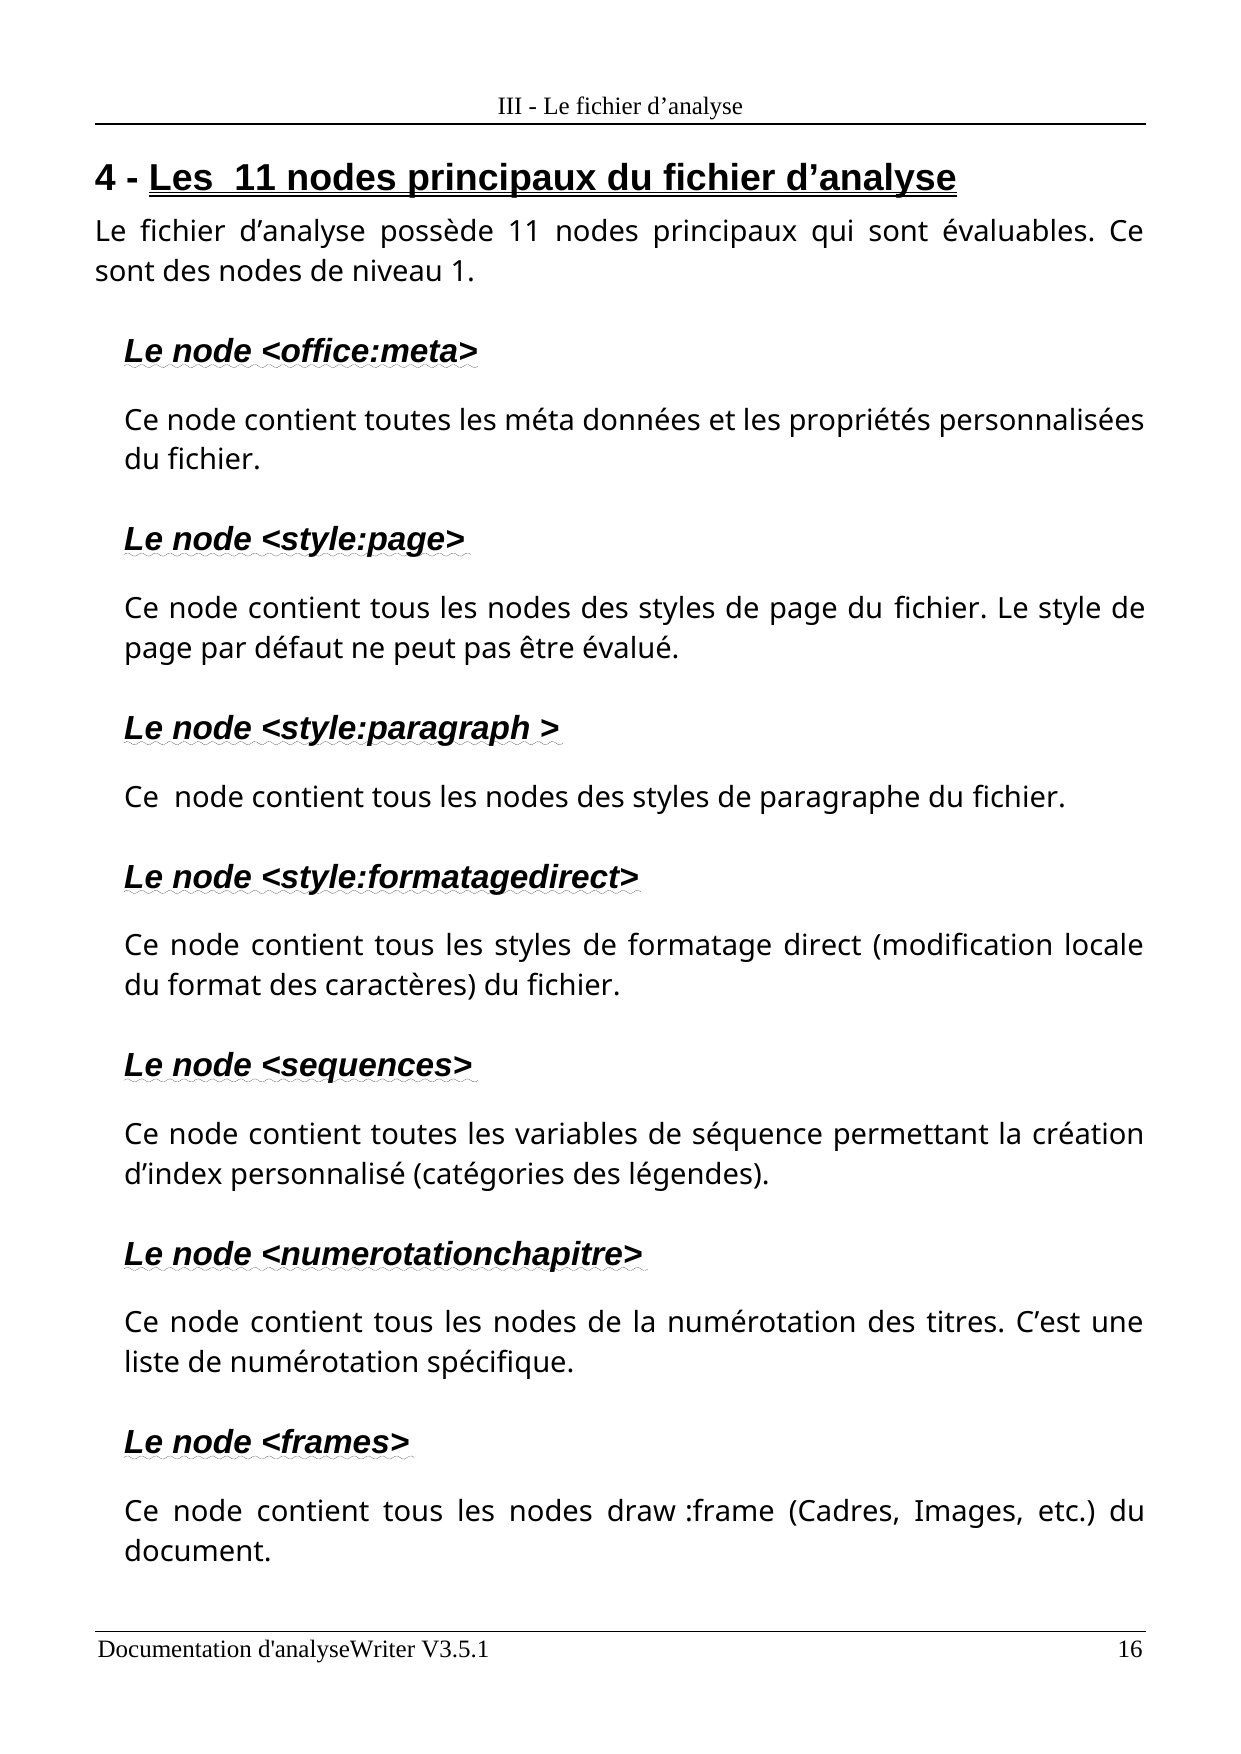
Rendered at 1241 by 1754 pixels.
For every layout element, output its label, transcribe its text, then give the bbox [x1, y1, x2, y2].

subtitle Les 11 nodes principaux du fichier d’analyse [94, 155, 1146, 198]
subtitle Le node <numerotationchapitre> [94, 1204, 1146, 1302]
subtitle Le node <sequences> [94, 1016, 1146, 1113]
subtitle Le node <frames> [94, 1393, 1146, 1490]
text Ce node contient tous les styles de formatage direct (modification locale du format des caractères) du fichier. [124, 925, 1146, 1004]
text Ce node contient tous les nodes des styles de paragraphe du fichier. [124, 776, 1146, 816]
text Ce node contient toutes les variables de séquence permettant la création d’index personnalisé (catégories des légendes). [124, 1113, 1146, 1193]
subtitle Le node <style:page> [94, 490, 1146, 587]
text Ce node contient toutes les méta données et les propriétés personnalisées du fichier. [124, 399, 1146, 478]
subtitle Le node <style:formatagedirect> [94, 827, 1146, 925]
text Ce node contient tous les nodes de la numérotation des titres. C’est une liste de numérotation spécifique. [124, 1302, 1146, 1381]
subtitle Le node <office:meta> [94, 301, 1146, 399]
subtitle Le node <style:paragraph > [94, 678, 1146, 776]
text Le fichier d’analyse possède 11 nodes principaux qui sont évaluables. Ce sont des nodes de niveau 1. [94, 210, 1146, 289]
text Ce node contient tous les nodes des styles de page du fichier. Le style de page par défaut ne peut pas être évalué. [124, 587, 1146, 667]
text Ce node contient tous les nodes draw :frame (Cadres, Images, etc.) du document. [124, 1490, 1146, 1570]
